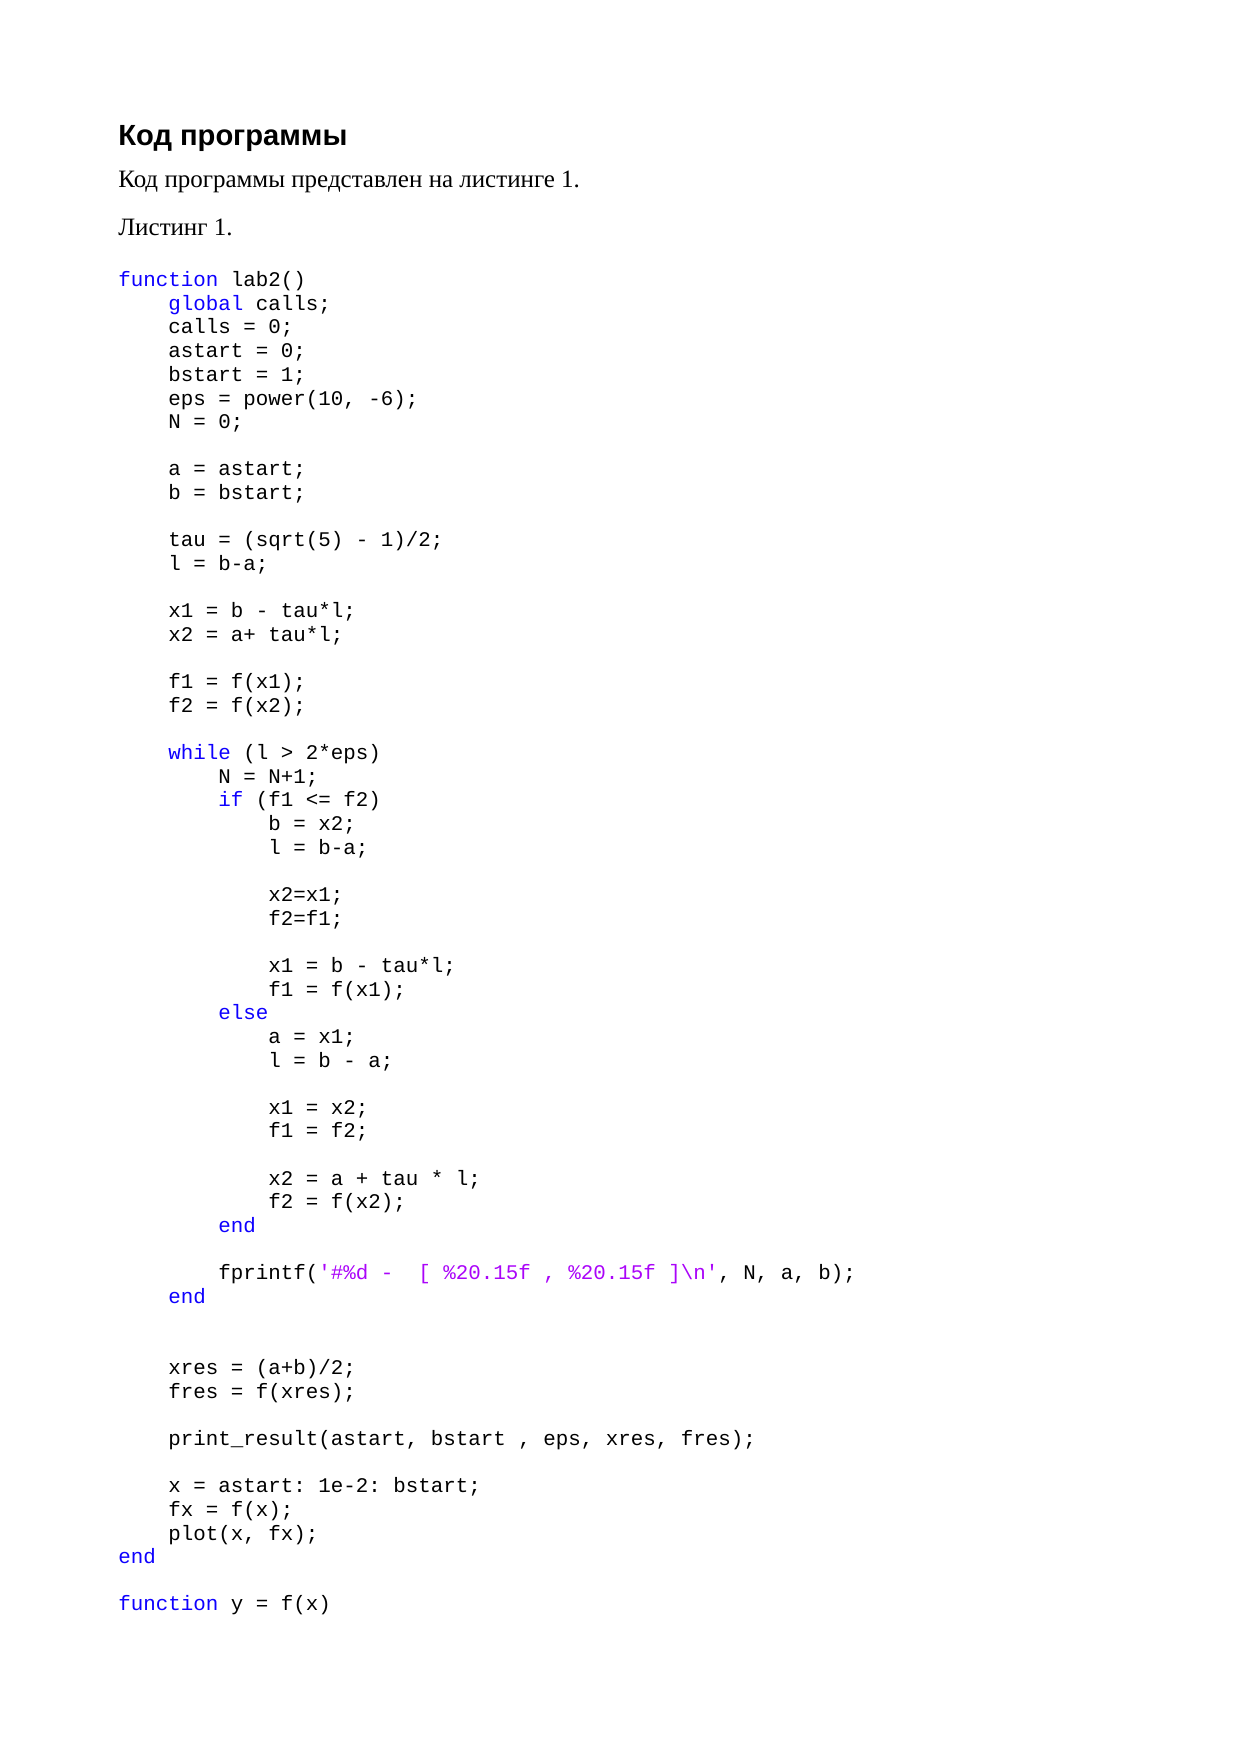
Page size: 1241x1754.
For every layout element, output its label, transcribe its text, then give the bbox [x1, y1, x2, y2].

text Код программы представлен на листинге 1. [118, 164, 1122, 193]
table_header Листинг 1. function lab2() global calls; calls = 0; astart = 0; bstart = 1; eps = power(10, -6); N = 0; a = astart; b = bstart; tau = (sqrt(5) - 1)/2; l = b-a; x1 = b - tau*l; x2 = a+ tau*l; f1 = f(x1); f2 = f(x2); while (l > 2*eps) N = N+1; if (f1 <= f2) b = x2; l = b-a; x2=x1; f2=f1; x1 = b - tau*l; f1 = f(x1); else a = x1; l = b - a; x1 = x2; f1 = f2; x2 = a + tau * l; f2 = f(x2); end fprintf('#%d - [ %20.15f , %20.15f ]\n', N, a, b); end xres = (a+b)/2; fres = f(xres); print_result(astart, bstart , eps, xres, fres); x = astart: 1e-2: bstart; fx = f(x); plot(x, fx); end function y = f(x) [118, 212, 1122, 1617]
subtitle Код программы [118, 118, 1122, 152]
